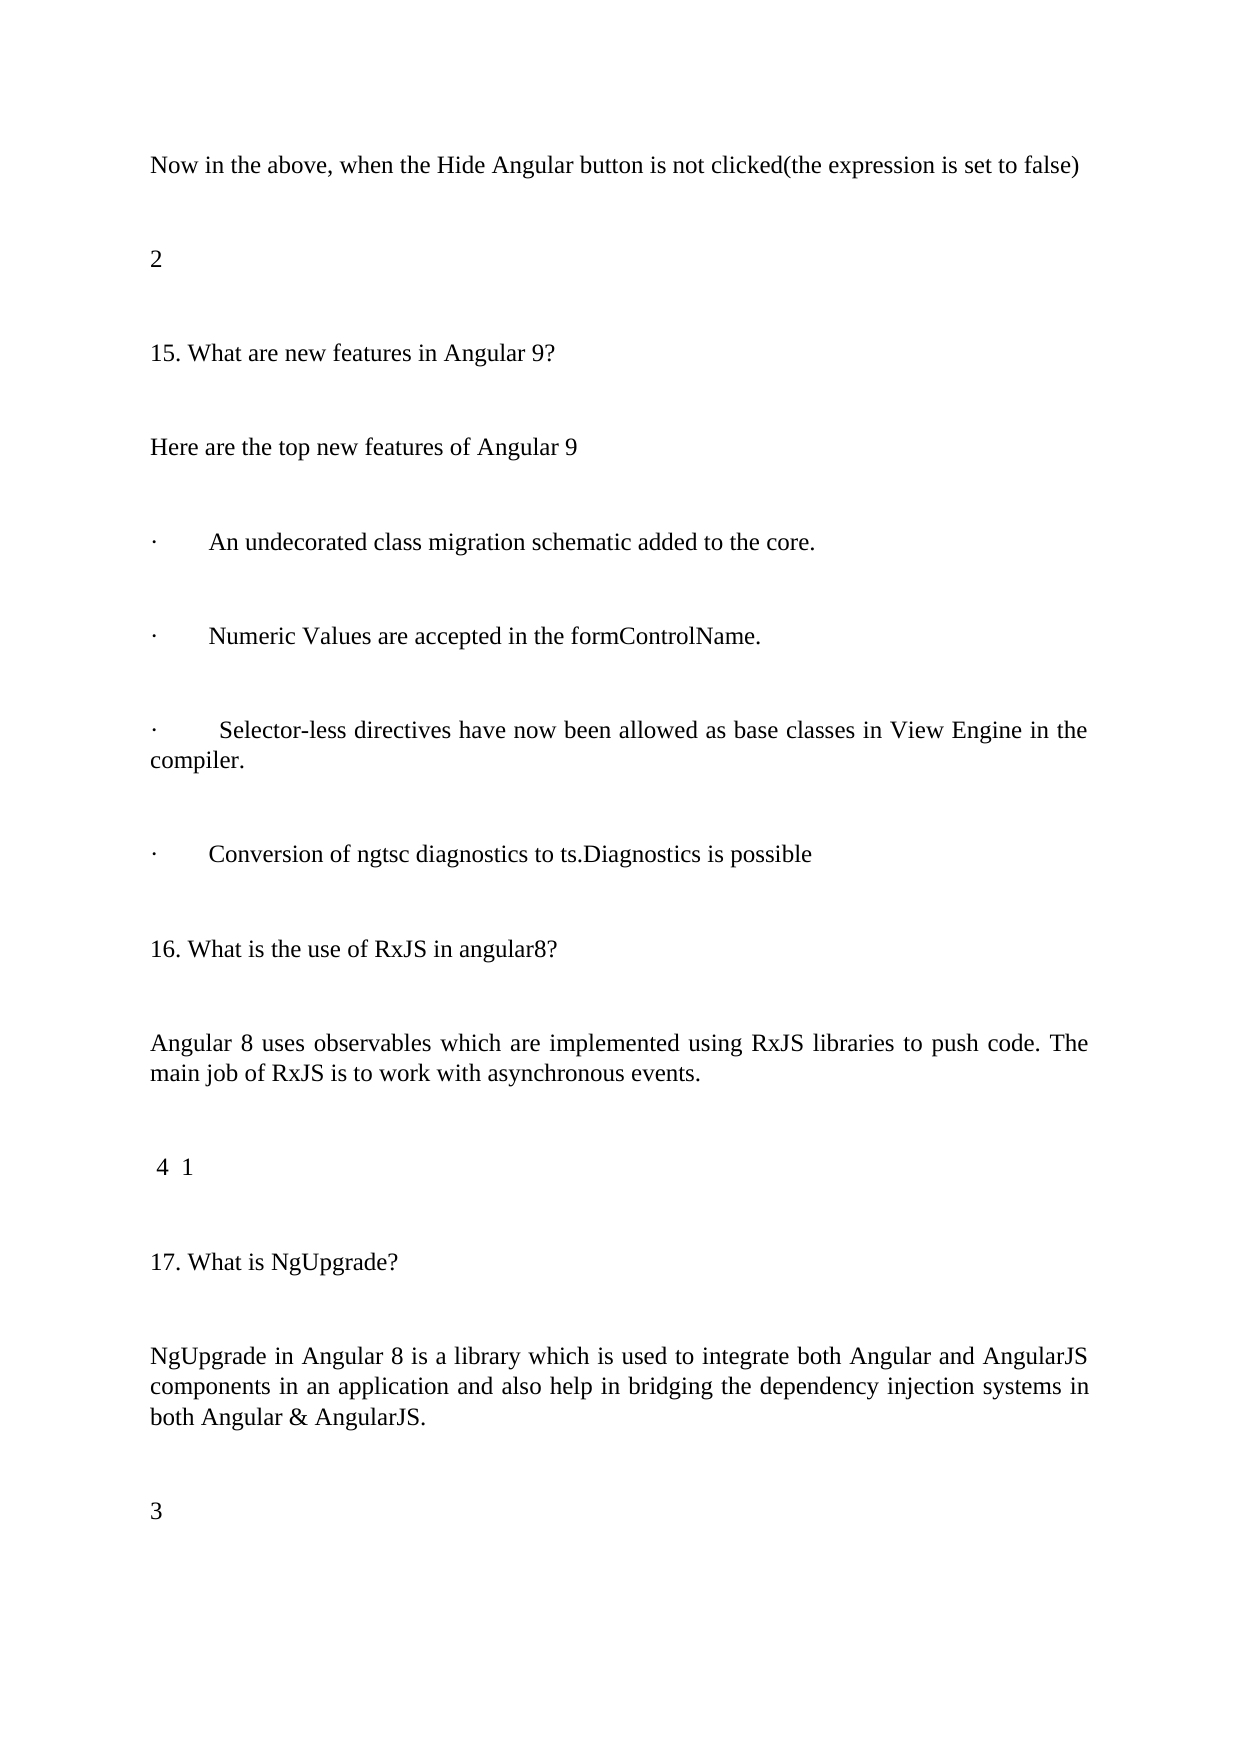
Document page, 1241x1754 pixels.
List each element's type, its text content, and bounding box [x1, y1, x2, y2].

text · Numeric Values are accepted in the formControlName. [150, 621, 1090, 649]
text · Conversion of ngtsc diagnostics to ts.Diagnostics is possible [150, 839, 1090, 868]
text Angular 8 uses observables which are implemented using RxJS libraries to push code. The main job of RxJS is to work with asynchronous events. [150, 1028, 1090, 1087]
text Now in the above, when the Hide Angular button is not clicked(the expression is set to false) [150, 150, 1090, 179]
text 16. What is the use of RxJS in angular8? [150, 934, 1090, 962]
text 3 [150, 1496, 1090, 1524]
text 17. What is NgUpgrade? [150, 1247, 1090, 1275]
text · Selector-less directives have now been allowed as base classes in View Engine in the compiler. [150, 715, 1090, 774]
text 2 [150, 244, 1090, 273]
text 4 1 [150, 1152, 1090, 1181]
text Here are the top new features of Angular 9 [150, 432, 1090, 461]
text NgUpgrade in Angular 8 is a library which is used to integrate both Angular and AngularJS components in an application and also help in bridging the dependency injection systems in both Angular & AngularJS. [150, 1341, 1090, 1430]
text 15. What are new features in Angular 9? [150, 338, 1090, 367]
text · An undecorated class migration schematic added to the core. [150, 527, 1090, 555]
